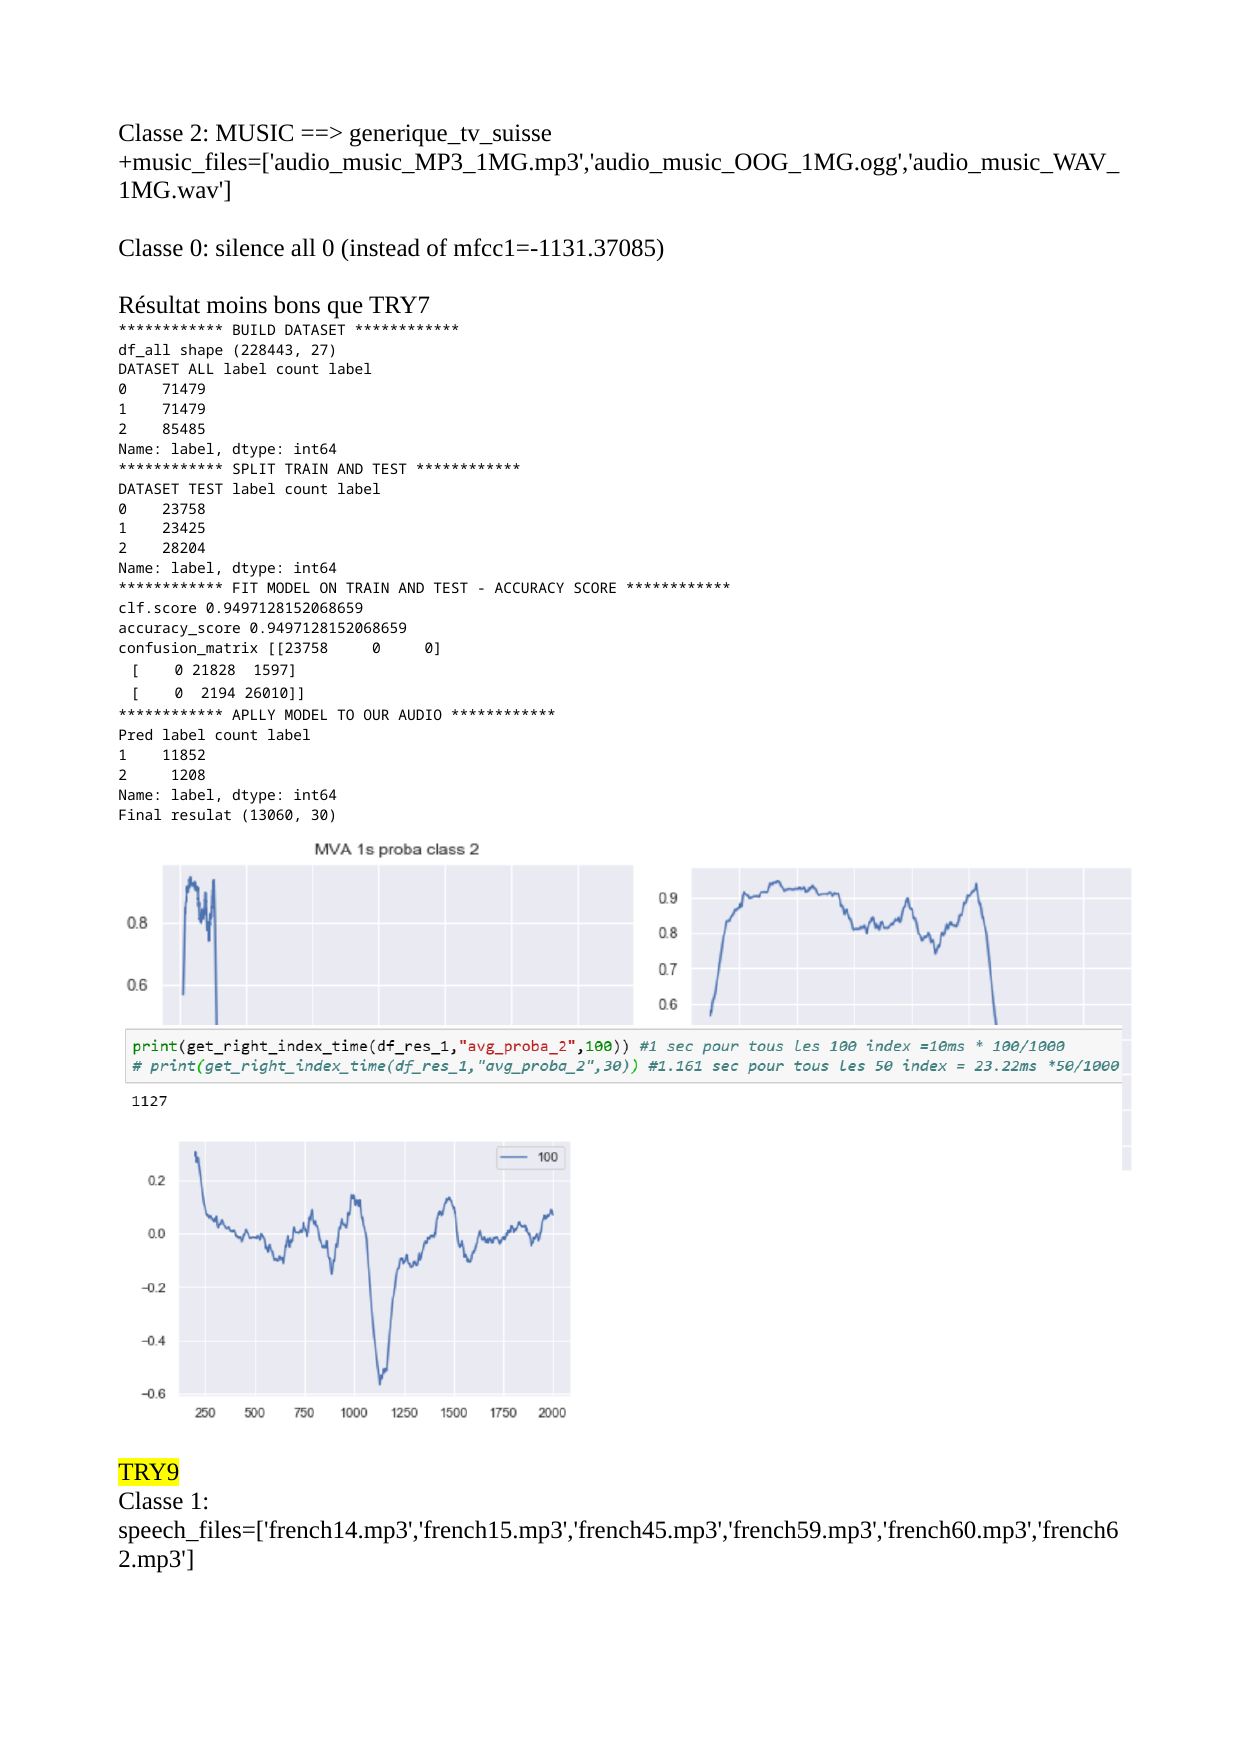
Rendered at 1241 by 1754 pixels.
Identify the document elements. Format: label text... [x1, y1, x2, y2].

text Name: label, dtype: int64 [118, 439, 1122, 459]
text 1 11852 [118, 745, 1122, 764]
text ************ FIT MODEL ON TRAIN AND TEST - ACCURACY SCORE ************ [118, 578, 1122, 598]
text df_all shape (228443, 27) [118, 339, 1122, 359]
text Classe 0: silence all 0 (instead of mfcc1=-1131.37085) [118, 233, 1122, 262]
text 2 85485 [118, 419, 1122, 439]
text 1 23425 [118, 518, 1122, 538]
text Name: label, dtype: int64 [118, 784, 1122, 804]
text clf.score 0.9497128152068659 [118, 598, 1122, 618]
text Résultat moins bons que TRY7 [118, 291, 1122, 319]
text DATASET TEST label count label [118, 478, 1122, 498]
text Name: label, dtype: int64 [118, 558, 1122, 578]
text Final resulat (13060, 30) [118, 804, 1122, 824]
text +music_files=['audio_music_MP3_1MG.mp3','audio_music_OOG_1MG.ogg','audio_music_WAV_1MG.wav'] [118, 147, 1122, 204]
text 0 71479 [118, 379, 1122, 399]
text Classe 1: [118, 1486, 1122, 1515]
text [ 0 21828 1597] [118, 658, 1122, 681]
text TRY9 [118, 1457, 1122, 1486]
text confusion_matrix [[23758 0 0] [118, 638, 1122, 658]
text [ 0 2194 26010]] [118, 681, 1122, 705]
text 2 28204 [118, 538, 1122, 558]
text ************ SPLIT TRAIN AND TEST ************ [118, 459, 1122, 478]
text ************ BUILD DATASET ************ [118, 319, 1122, 339]
text accuracy_score 0.9497128152068659 [118, 618, 1122, 638]
text Classe 2: MUSIC ==> generique_tv_suisse [118, 118, 1122, 147]
text speech_files=['french14.mp3','french15.mp3','french45.mp3','french59.mp3','french60.mp3','french62.mp3'] [118, 1515, 1122, 1572]
text Pred label count label [118, 725, 1122, 745]
picture [118, 836, 1136, 1429]
text 0 23758 [118, 498, 1122, 518]
text DATASET ALL label count label [118, 359, 1122, 379]
text 2 1208 [118, 764, 1122, 784]
text ************ APLLY MODEL TO OUR AUDIO ************ [118, 705, 1122, 725]
text 1 71479 [118, 399, 1122, 419]
